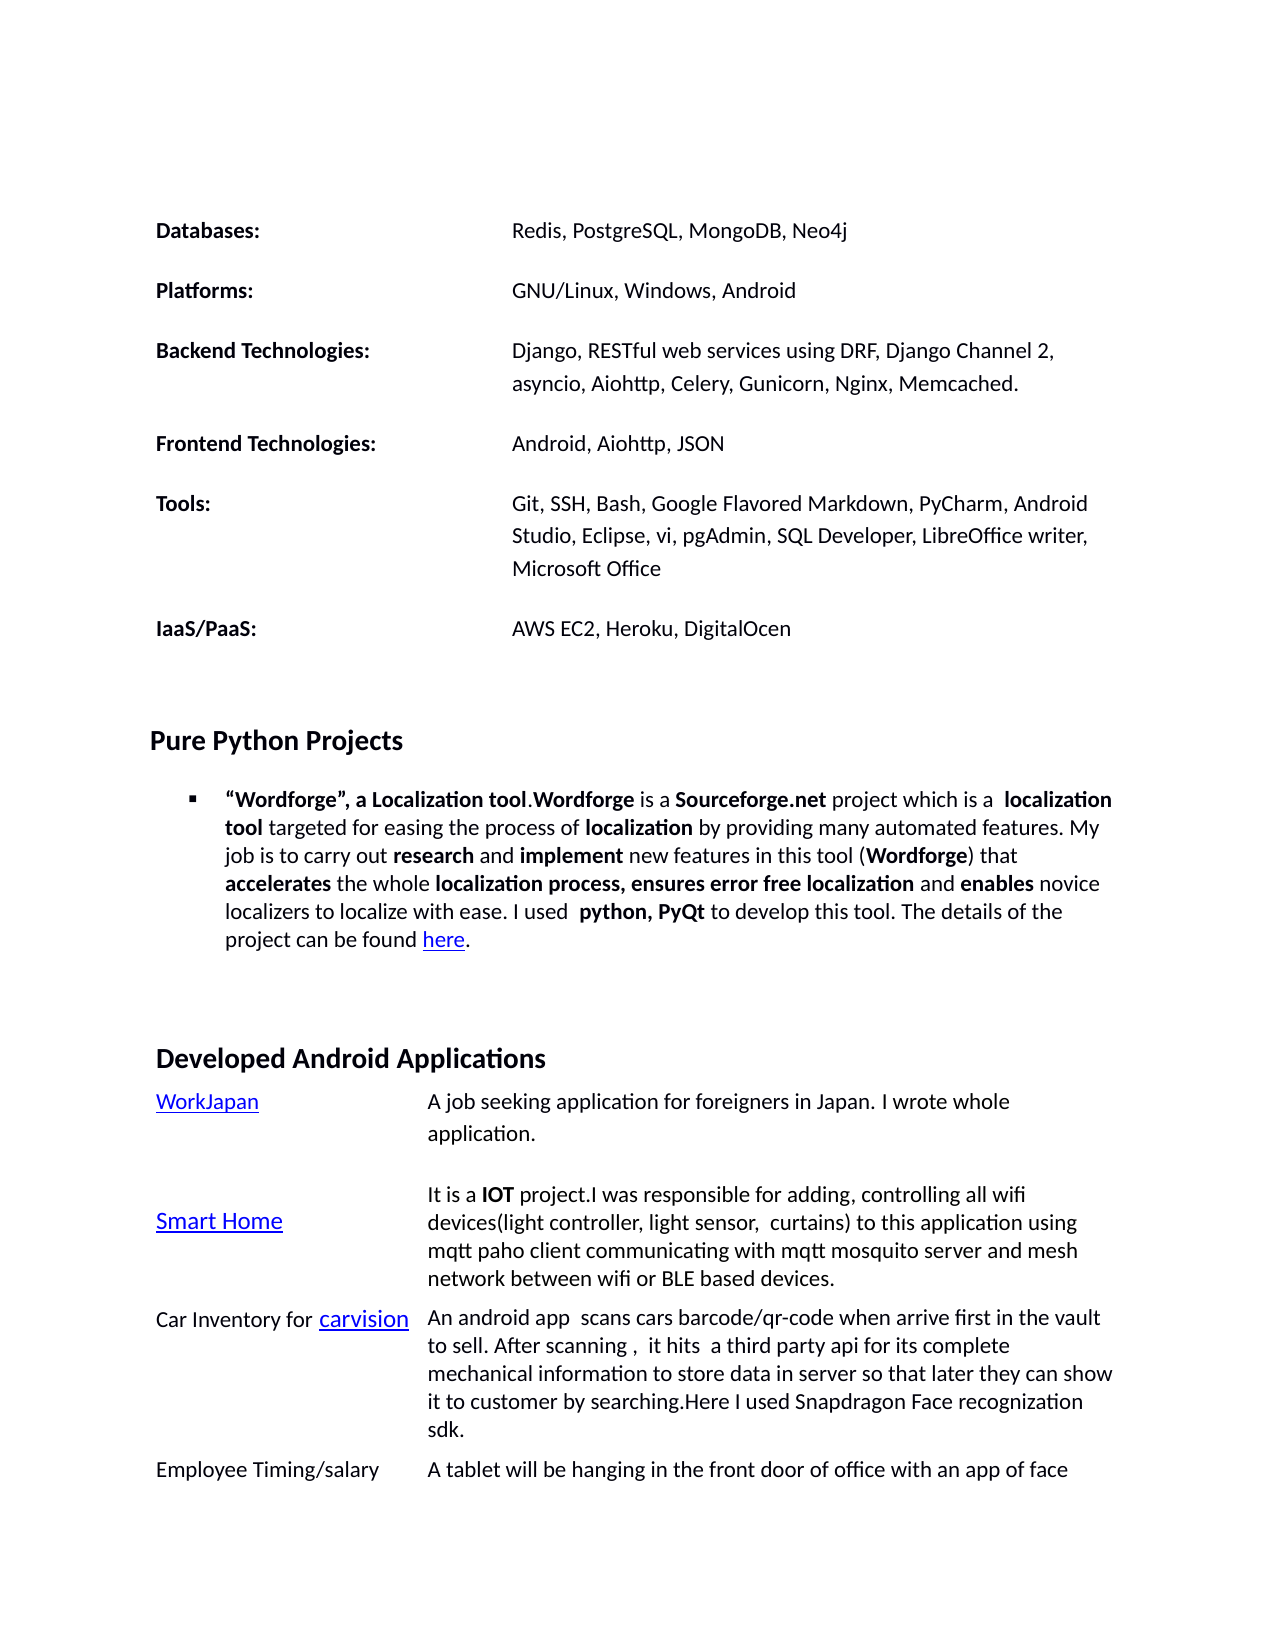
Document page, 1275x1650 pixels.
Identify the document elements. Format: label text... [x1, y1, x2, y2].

table_cell [150, 150, 506, 210]
table_cell A job seeking application for foreigners in Japan. I wrote whole application. [422, 1082, 1125, 1174]
table_header Pure Python Projects [138, 722, 1136, 785]
table_cell Backend Technologies: [150, 331, 506, 423]
table_cell [506, 150, 1125, 210]
table_cell Django, RESTful web services using DRF, Django Channel 2, asyncio, Aiohttp, Celery, Gunicorn, Nginx, Memcached. [506, 331, 1125, 423]
table_cell Smart Home [150, 1174, 422, 1298]
table_cell AWS EC2, Heroku, DigitalOcen [506, 609, 1125, 669]
table_cell Git, SSH, Bash, Google Flavored Markdown, PyCharm, Android Studio, Eclipse, vi, pgAdmin, SQL Developer, LibreOffice writer, Microsoft Office [506, 484, 1125, 608]
table_cell Platforms: [150, 271, 506, 331]
table_cell IaaS/PaaS: [150, 609, 506, 669]
table_cell Employee Timing/salary [150, 1449, 422, 1489]
table_cell Redis, PostgreSQL, MongoDB, Neo4j [506, 210, 1125, 271]
table_cell An android app scans cars barcode/qr-code when arrive first in the vault to sell. After scanning , it hits a third party api for its complete mechanical information to store data in server so that later they can show it to customer by searching.Here I used Snapdragon Face recognization sdk. [422, 1298, 1125, 1449]
table_cell Car Inventory for carvision [150, 1298, 422, 1449]
table_header Developed Android Applications [150, 1035, 1125, 1082]
table_cell “Wordforge”, a Localization tool.Wordforge is a Sourceforge.net project which is a localization tool targeted for easing the process of localization by providing many automated features. My job is to carry out research and implement new features in this tool (Wordforge) that accelerates the whole localization process, ensures error free localization and enables novice localizers to localize with ease. I used python, PyQt to develop this tool. The details of the project can be found here. [138, 785, 1136, 982]
table_cell GNU/Linux, Windows, Android [506, 271, 1125, 331]
table_cell Tools: [150, 484, 506, 608]
table_cell Frontend Technologies: [150, 424, 506, 484]
table_cell Android, Aiohttp, JSON [506, 424, 1125, 484]
table_cell Databases: [150, 210, 506, 271]
table_cell A tablet will be hanging in the front door of office with an app of face [422, 1449, 1125, 1489]
table_cell WorkJapan [150, 1082, 422, 1174]
table_cell It is a IOT project.I was responsible for adding, controlling all wifi devices(light controller, light sensor, curtains) to this application using mqtt paho client communicating with mqtt mosquito server and mesh network between wifi or BLE based devices. [422, 1174, 1125, 1298]
